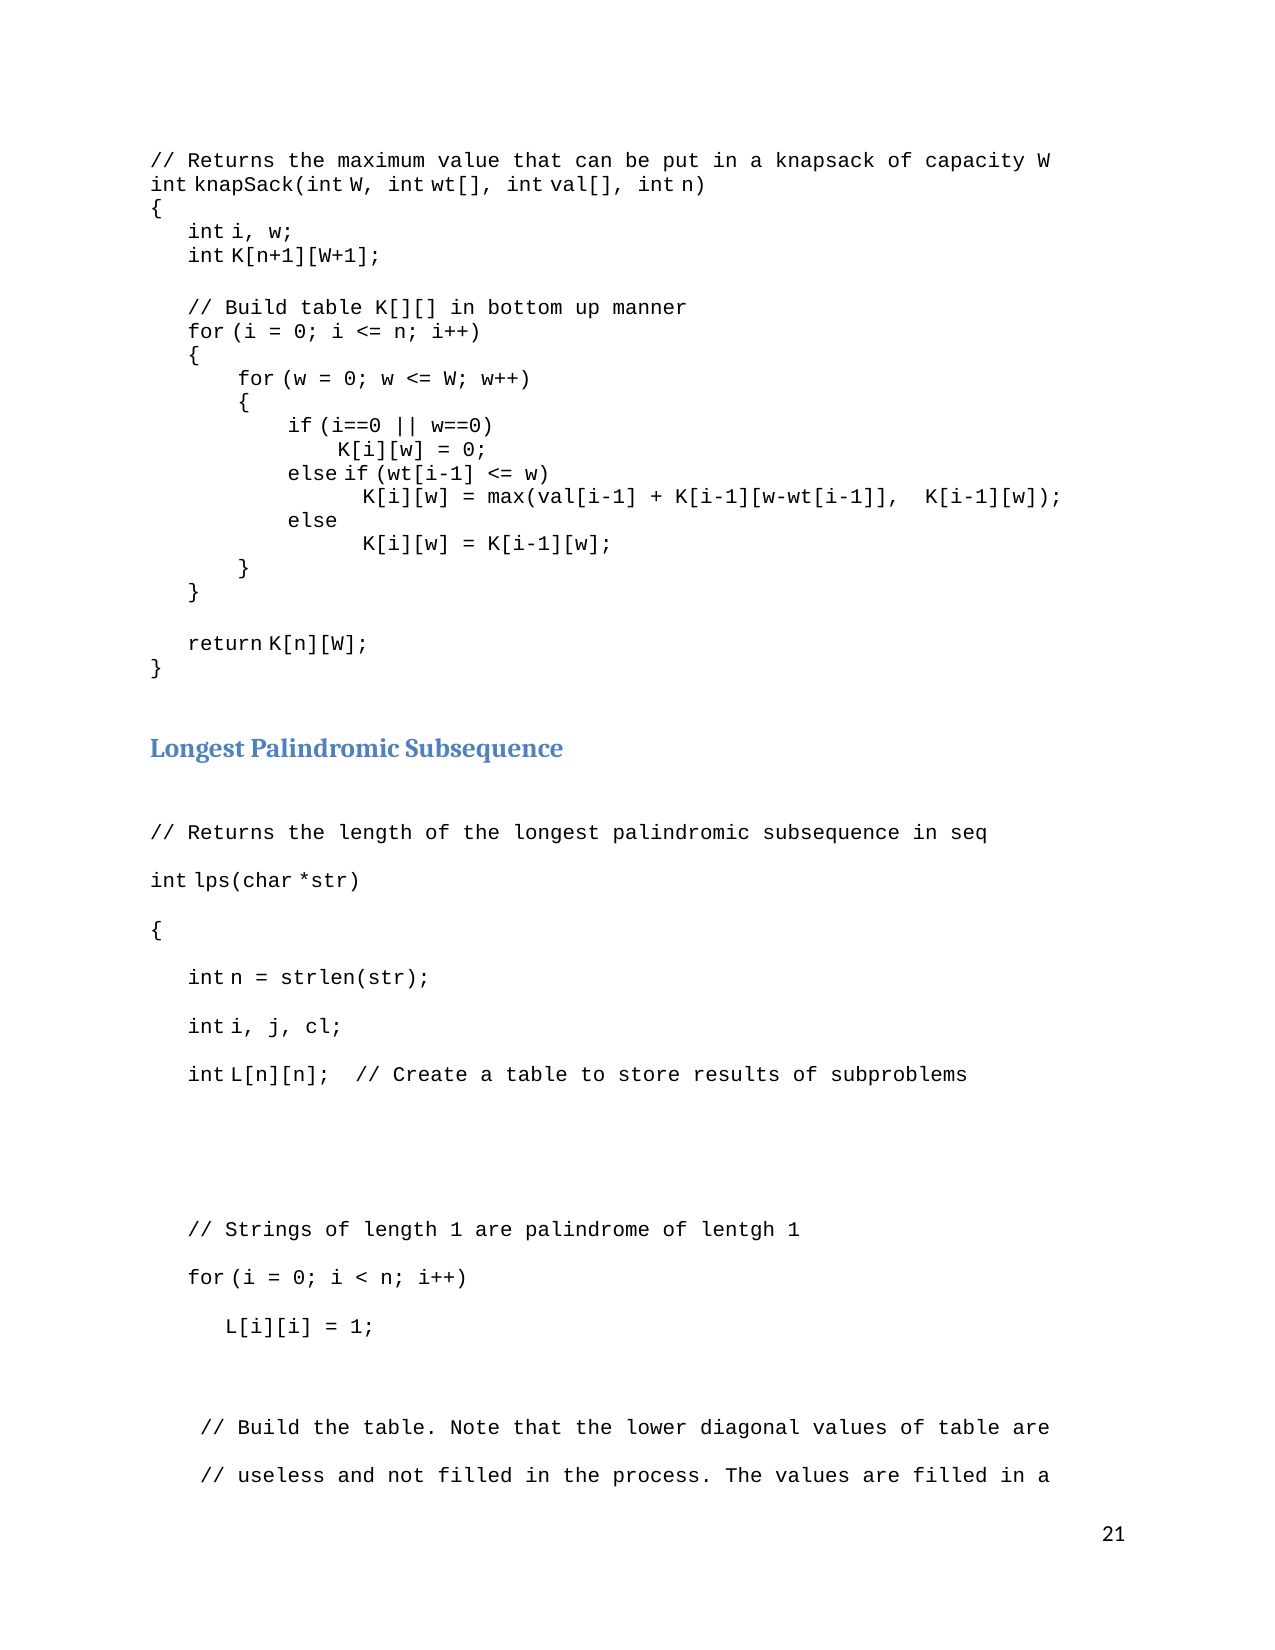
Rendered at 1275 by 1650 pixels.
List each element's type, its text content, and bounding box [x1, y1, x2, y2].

text } [150, 581, 1125, 604]
text int n = strlen(str); [150, 967, 1125, 991]
text else if (wt[i-1] <= w) [150, 462, 1125, 486]
text // Returns the length of the longest palindromic subsequence in seq [150, 822, 1125, 846]
text int i, w; [150, 221, 1125, 244]
text for (i = 0; i < n; i++) [150, 1267, 1125, 1291]
text } [150, 557, 1125, 581]
text // Build table K[][] in bottom up manner [150, 297, 1125, 321]
text // useless and not filled in the process. The values are filled in a [150, 1465, 1125, 1489]
subtitle Longest Palindromic Subsequence [150, 733, 1125, 764]
text if (i==0 || w==0) [150, 415, 1125, 439]
text // Strings of length 1 are palindrome of lentgh 1 [150, 1219, 1125, 1243]
text K[i][w] = K[i-1][w]; [150, 533, 1125, 557]
text int i, j, cl; [150, 1016, 1125, 1039]
text K[i][w] = 0; [150, 439, 1125, 462]
text { [150, 392, 1125, 415]
text for (w = 0; w <= W; w++) [150, 368, 1125, 392]
text } [150, 657, 1125, 680]
text K[i][w] = max(val[i-1] + K[i-1][w-wt[i-1]], K[i-1][w]); [150, 486, 1125, 510]
text L[i][i] = 1; [150, 1316, 1125, 1340]
text { [150, 344, 1125, 368]
text { [150, 919, 1125, 943]
text // Build the table. Note that the lower diagonal values of table are [150, 1417, 1125, 1441]
text int K[n+1][W+1]; [150, 244, 1125, 268]
text return K[n][W]; [150, 633, 1125, 657]
text int L[n][n]; // Create a table to store results of subproblems [150, 1064, 1125, 1088]
text int lps(char *str) [150, 870, 1125, 894]
text // Returns the maximum value that can be put in a knapsack of capacity W [150, 150, 1125, 174]
text int knapSack(int W, int wt[], int val[], int n) [150, 174, 1125, 197]
text { [150, 197, 1125, 221]
text for (i = 0; i <= n; i++) [150, 321, 1125, 344]
text else [150, 510, 1125, 533]
